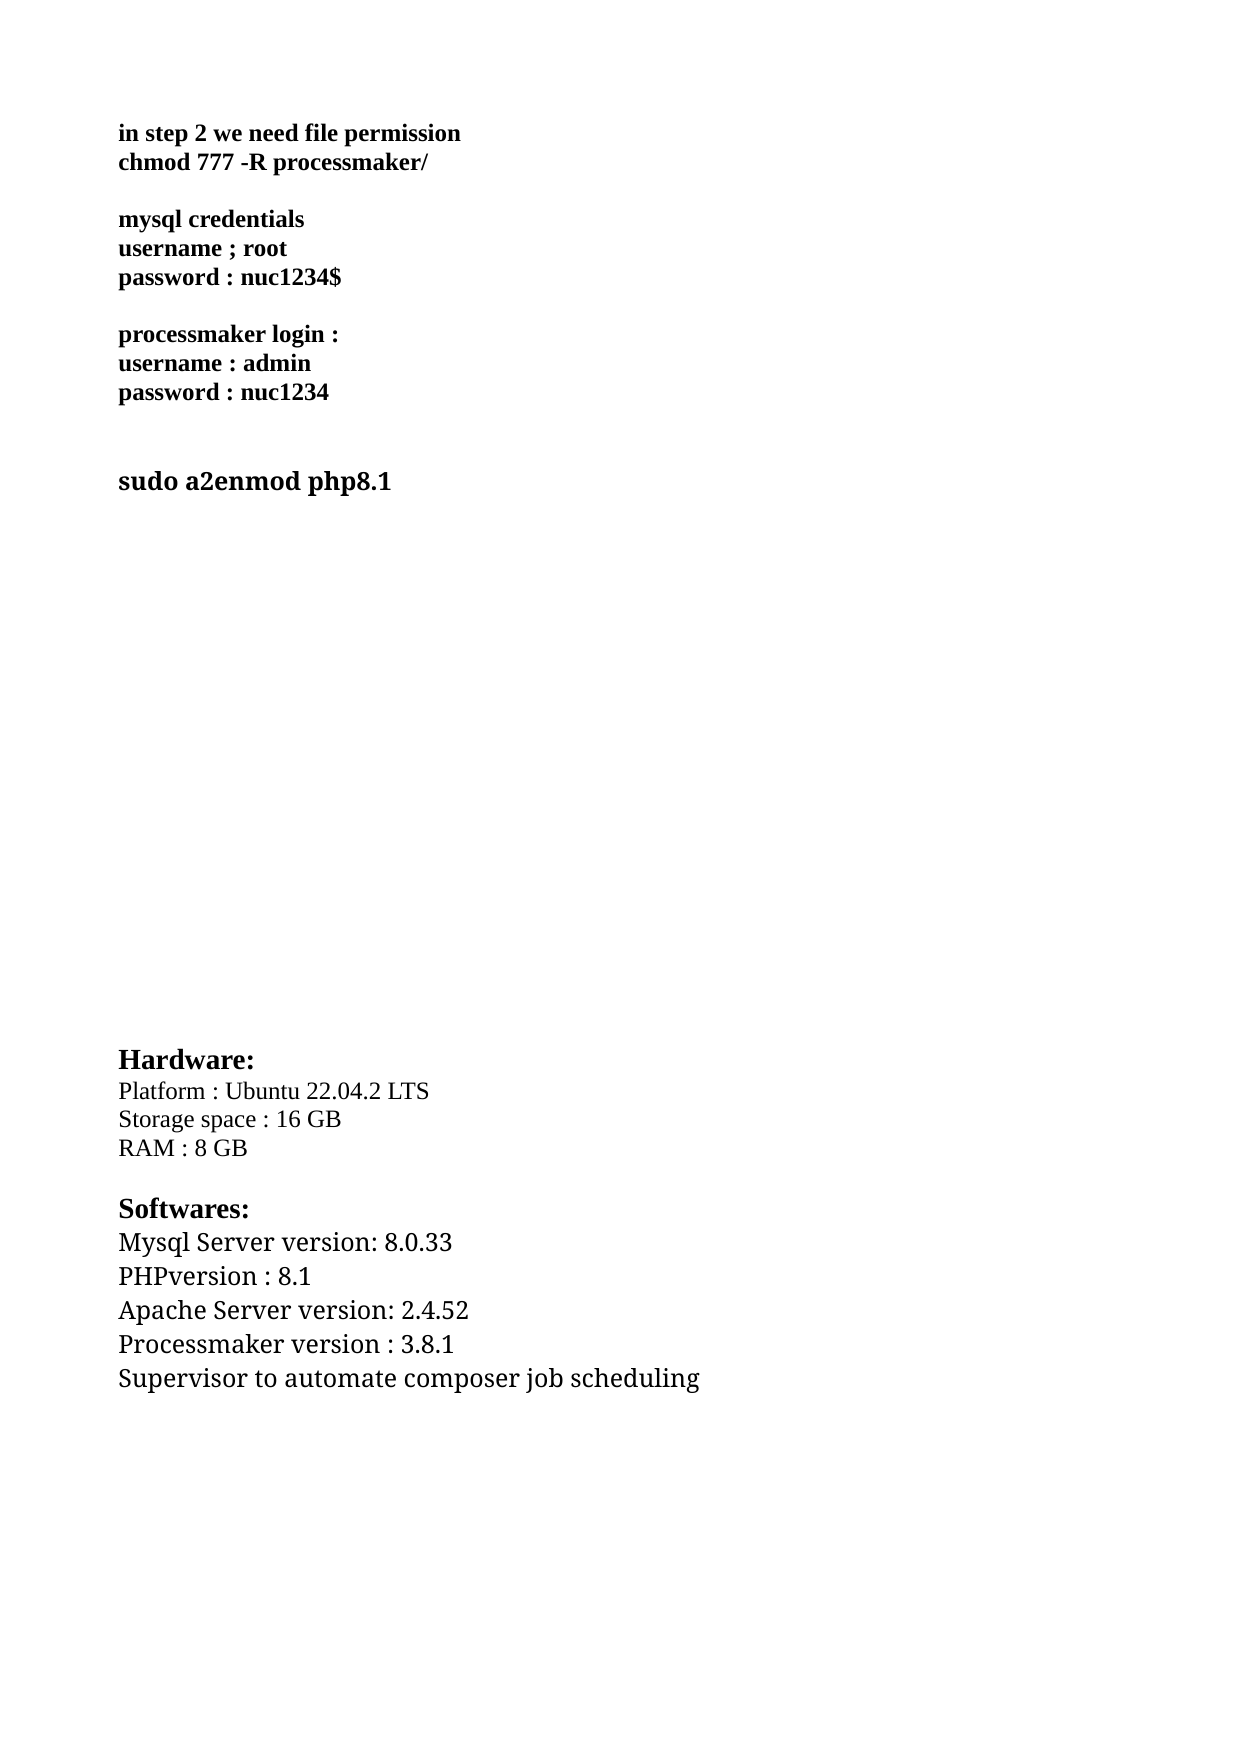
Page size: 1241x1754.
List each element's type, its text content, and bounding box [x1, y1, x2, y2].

text username : admin [118, 348, 1122, 377]
text Processmaker version : 3.8.1 [118, 1326, 1122, 1361]
text Hardware: [118, 1042, 1122, 1076]
text Softwares: [118, 1191, 1122, 1224]
text Apache Server version: 2.4.52 [118, 1292, 1122, 1326]
text Mysql Server version: 8.0.33 [118, 1224, 1122, 1258]
text Platform : Ubuntu 22.04.2 LTS [118, 1076, 1122, 1104]
text Storage space : 16 GB [118, 1104, 1122, 1133]
text password : nuc1234 [118, 377, 1122, 406]
text PHPversion : 8.1 [118, 1258, 1122, 1292]
text Supervisor to automate composer job scheduling [118, 1361, 1122, 1394]
text password : nuc1234$ [118, 262, 1122, 291]
text username ; root [118, 233, 1122, 262]
text processmaker login : [118, 319, 1122, 348]
text in step 2 we need file permission [118, 118, 1122, 147]
text sudo a2enmod php8.1 [118, 463, 1122, 497]
text mysql credentials [118, 204, 1122, 233]
text RAM : 8 GB [118, 1133, 1122, 1162]
text chmod 777 -R processmaker/ [118, 147, 1122, 176]
